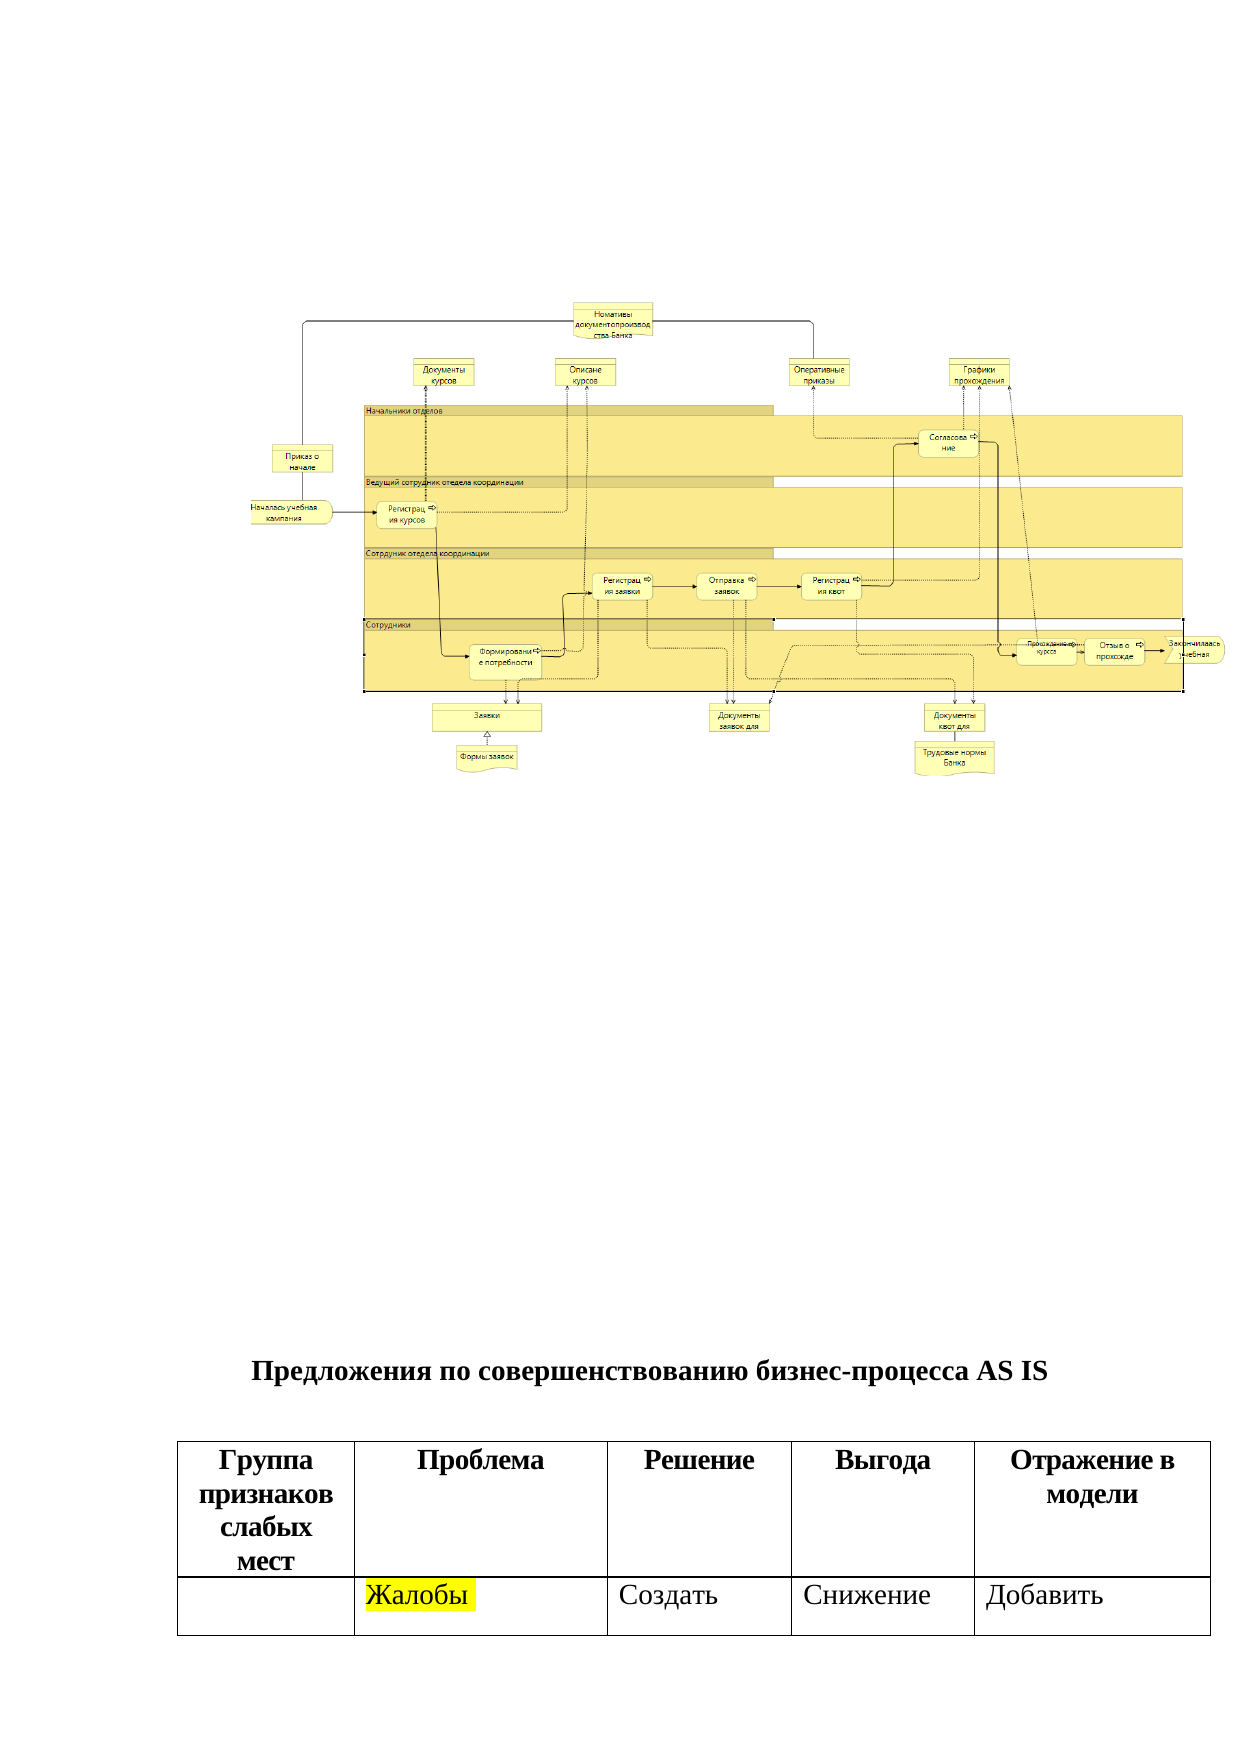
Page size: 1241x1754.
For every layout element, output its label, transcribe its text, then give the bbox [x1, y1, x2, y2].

table_header Выгода [792, 1442, 974, 1576]
table_cell Жалобы [355, 1578, 607, 1635]
table_cell Снижение [792, 1578, 974, 1635]
table_cell Создать [608, 1578, 791, 1635]
table_header Группа признаков слабых мест [178, 1442, 354, 1576]
table_cell [178, 1578, 354, 1635]
table_header Отражение в модели [975, 1442, 1210, 1576]
table_cell Добавить [975, 1578, 1210, 1635]
table_header Проблема [355, 1442, 607, 1576]
subtitle Предложения по совершенствованию бизнес-процесса AS IS [177, 1353, 1152, 1387]
table_header Решение [608, 1442, 791, 1576]
